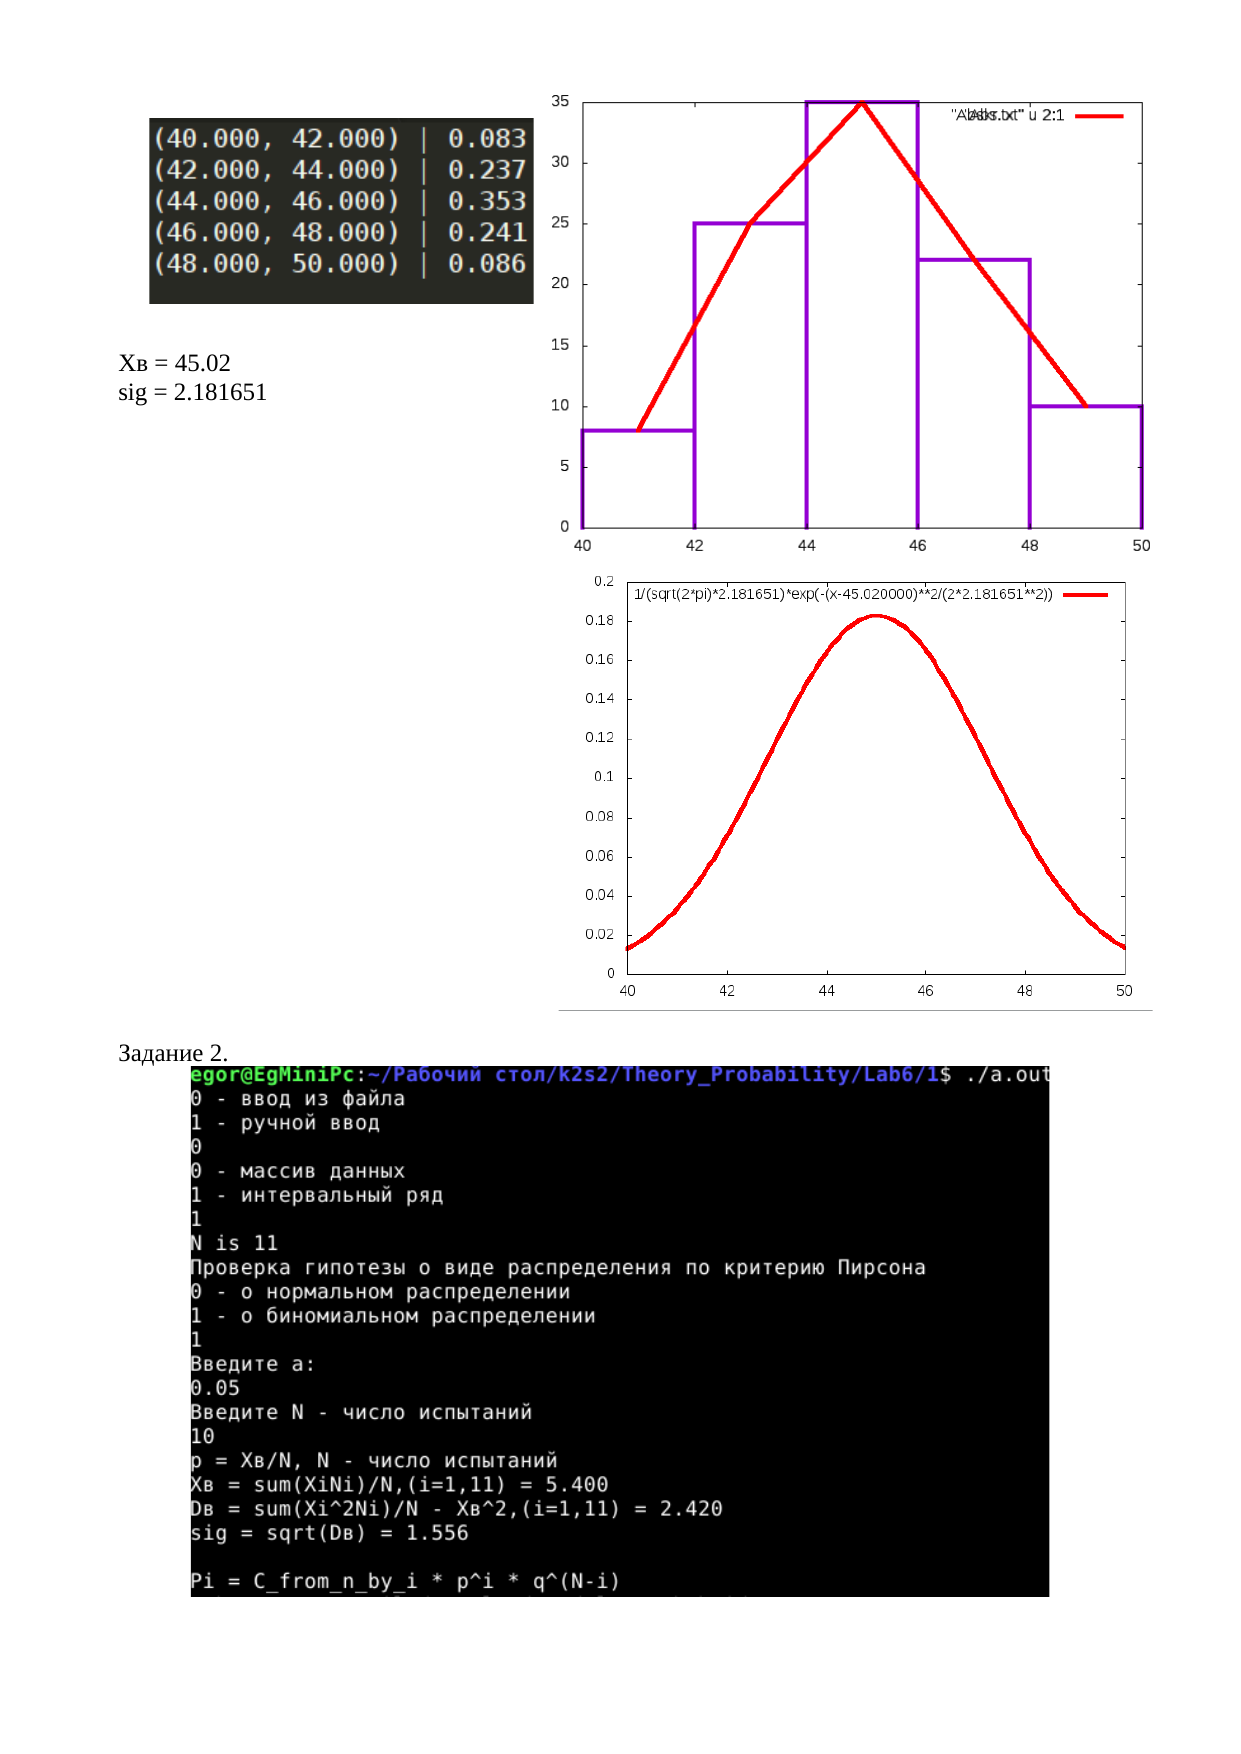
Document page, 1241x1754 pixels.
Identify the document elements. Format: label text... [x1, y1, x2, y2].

text sig = 2.181651 [118, 377, 533, 406]
text Xв = 45.02 [118, 348, 533, 377]
picture [190, 1066, 1050, 1597]
picture [149, 89, 1168, 1011]
text Задание 2. [118, 1038, 1122, 1067]
